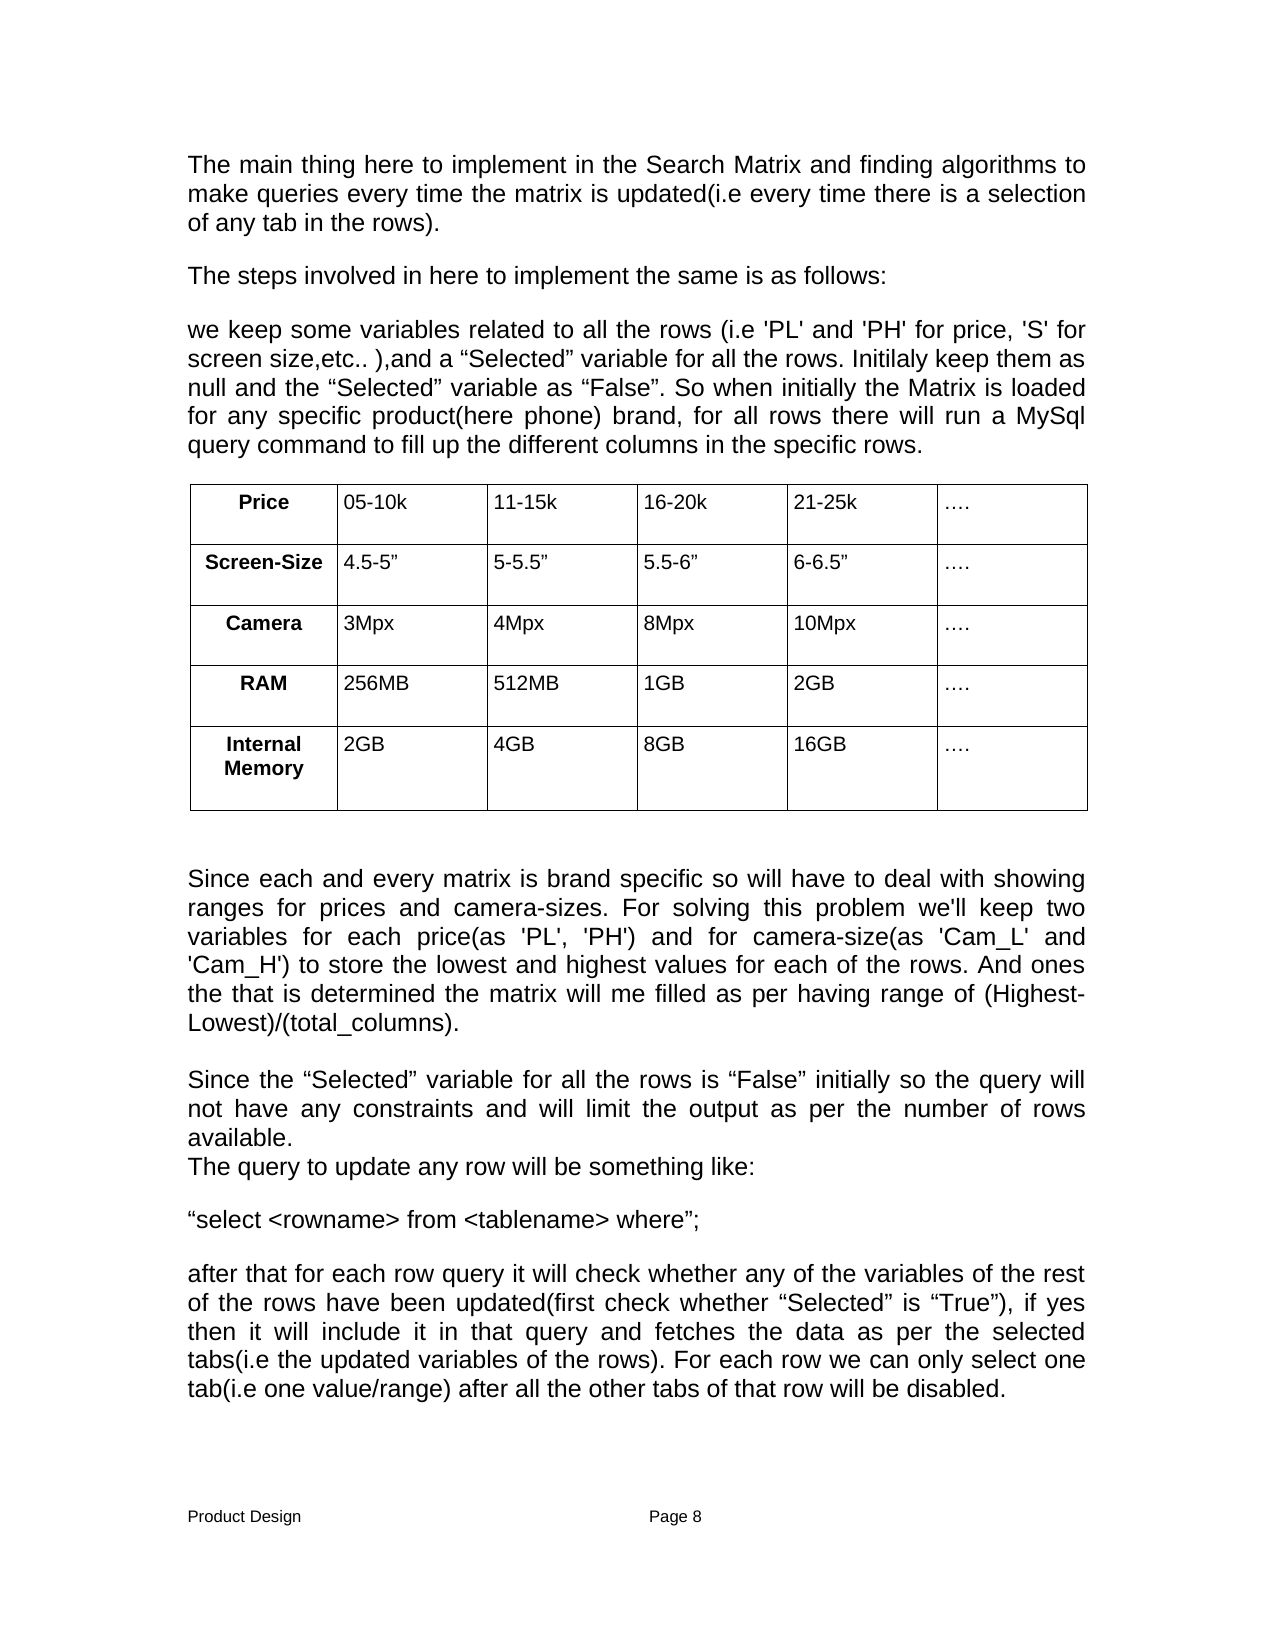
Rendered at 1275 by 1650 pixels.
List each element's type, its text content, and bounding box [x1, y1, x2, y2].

table_header 21-25k [788, 485, 937, 544]
table_header 16-20k [638, 485, 787, 544]
text “select <rowname> from <tablename> where”; [187, 1205, 1087, 1234]
text The steps involved in here to implement the same is as follows: [187, 261, 1087, 290]
text Since each and every matrix is brand specific so will have to deal with showing ranges for prices and camera-sizes. For solving this problem we'll keep two variables for each price(as 'PL', 'PH') and for camera-size(as 'Cam_L' and 'Cam_H') to store the lowest and highest values for each of the rows. And ones the that is determined the matrix will me filled as per having range of (Highest-Lowest)/(total_columns). Since the “Selected” variable for all the rows is “False” initially so the query will not have any constraints and will limit the output as per the number of rows available. The query to update any row will be something like: [187, 864, 1087, 1180]
text after that for each row query it will check whether any of the variables of the rest of the rows have been updated(first check whether “Selected” is “True”), if yes then it will include it in that query and fetches the data as per the selected tabs(i.e the updated variables of the rows). For each row we can only select one tab(i.e one value/range) after all the other tabs of that row will be disabled. [187, 1259, 1087, 1403]
table_cell 4GB [488, 727, 637, 810]
table_cell 256MB [338, 666, 487, 726]
table_cell 10Mpx [788, 606, 937, 665]
table_cell …. [938, 727, 1087, 810]
table_cell Internal Memory [191, 727, 337, 810]
table_cell …. [938, 545, 1087, 605]
table_cell 8Mpx [638, 606, 787, 665]
table_header Price [191, 485, 337, 544]
table_cell 5-5.5” [488, 545, 637, 605]
table_cell …. [938, 666, 1087, 726]
table_cell 512MB [488, 666, 637, 726]
table_header 11-15k [488, 485, 637, 544]
text The main thing here to implement in the Search Matrix and finding algorithms to make queries every time the matrix is updated(i.e every time there is a selection of any tab in the rows). [187, 150, 1087, 236]
table_cell 6-6.5” [788, 545, 937, 605]
table_header 05-10k [338, 485, 487, 544]
text we keep some variables related to all the rows (i.e 'PL' and 'PH' for price, 'S' for screen size,etc.. ),and a “Selected” variable for all the rows. Initilaly keep them as null and the “Selected” variable as “False”. So when initially the Matrix is loaded for any specific product(here phone) brand, for all rows there will run a MySql query command to fill up the different columns in the specific rows. [187, 315, 1087, 459]
table_cell 4.5-5” [338, 545, 487, 605]
table_cell 1GB [638, 666, 787, 726]
table_header …. [938, 485, 1087, 544]
table_cell …. [938, 606, 1087, 665]
table_cell 2GB [788, 666, 937, 726]
table_cell 3Mpx [338, 606, 487, 665]
table_cell 2GB [338, 727, 487, 810]
table_cell 16GB [788, 727, 937, 810]
table_cell Camera [191, 606, 337, 665]
table_cell RAM [191, 666, 337, 726]
table_cell 8GB [638, 727, 787, 810]
table_cell 5.5-6” [638, 545, 787, 605]
table_cell Screen-Size [191, 545, 337, 605]
table_cell 4Mpx [488, 606, 637, 665]
